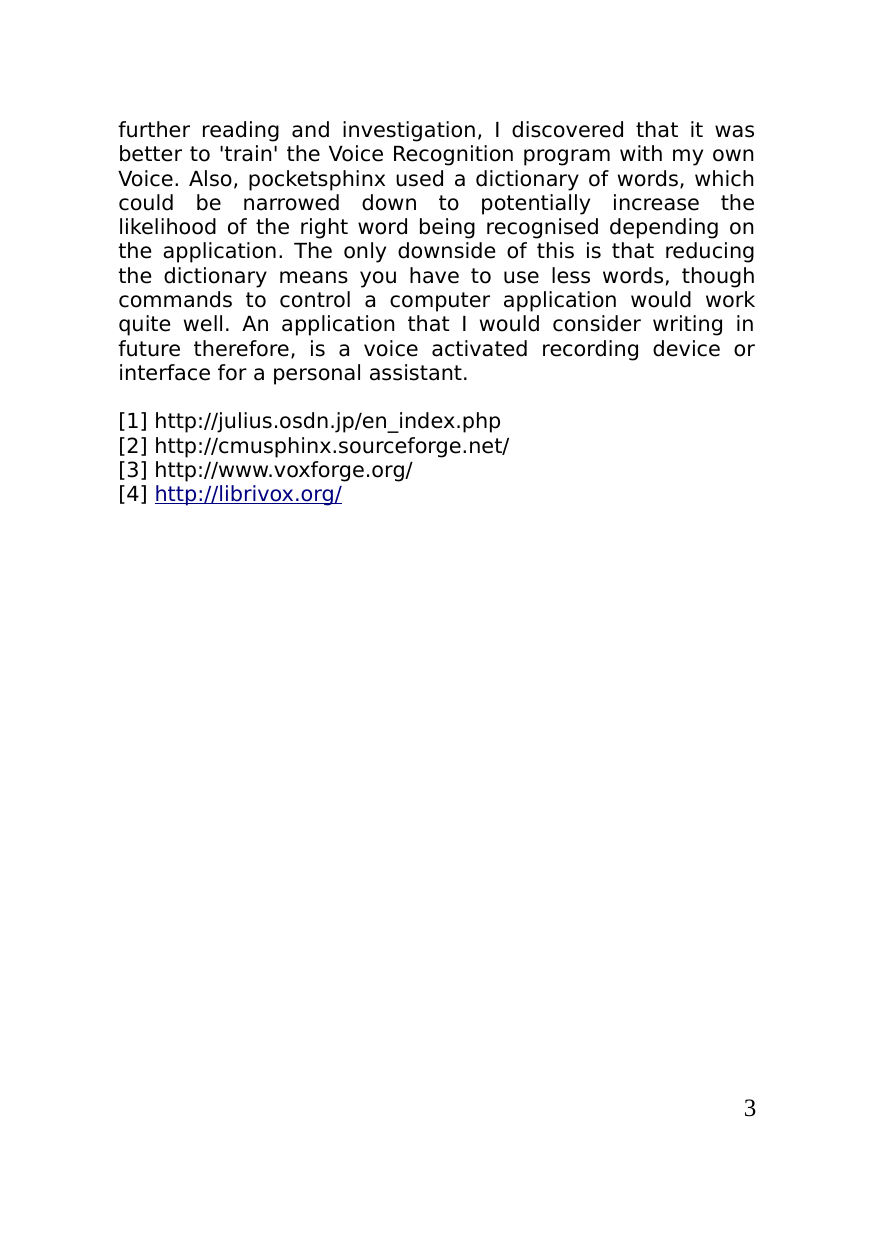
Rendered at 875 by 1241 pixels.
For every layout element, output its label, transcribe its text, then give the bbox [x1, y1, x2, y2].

text further reading and investigation, I discovered that it was better to 'train' the Voice Recognition program with my own Voice. Also, pocketsphinx used a dictionary of words, which could be narrowed down to potentially increase the likelihood of the right word being recognised depending on the application. The only downside of this is that reducing the dictionary means you have to use less words, though commands to control a computer application would work quite well. An application that I would consider writing in future therefore, is a voice activated recording device or interface for a personal assistant. [118, 118, 756, 385]
text [1] http://julius.osdn.jp/en_index.php [118, 409, 756, 434]
text [2] http://cmusphinx.sourceforge.net/ [118, 434, 756, 458]
text [3] http://www.voxforge.org/ [118, 458, 756, 482]
text [4] http://librivox.org/ [118, 482, 756, 506]
